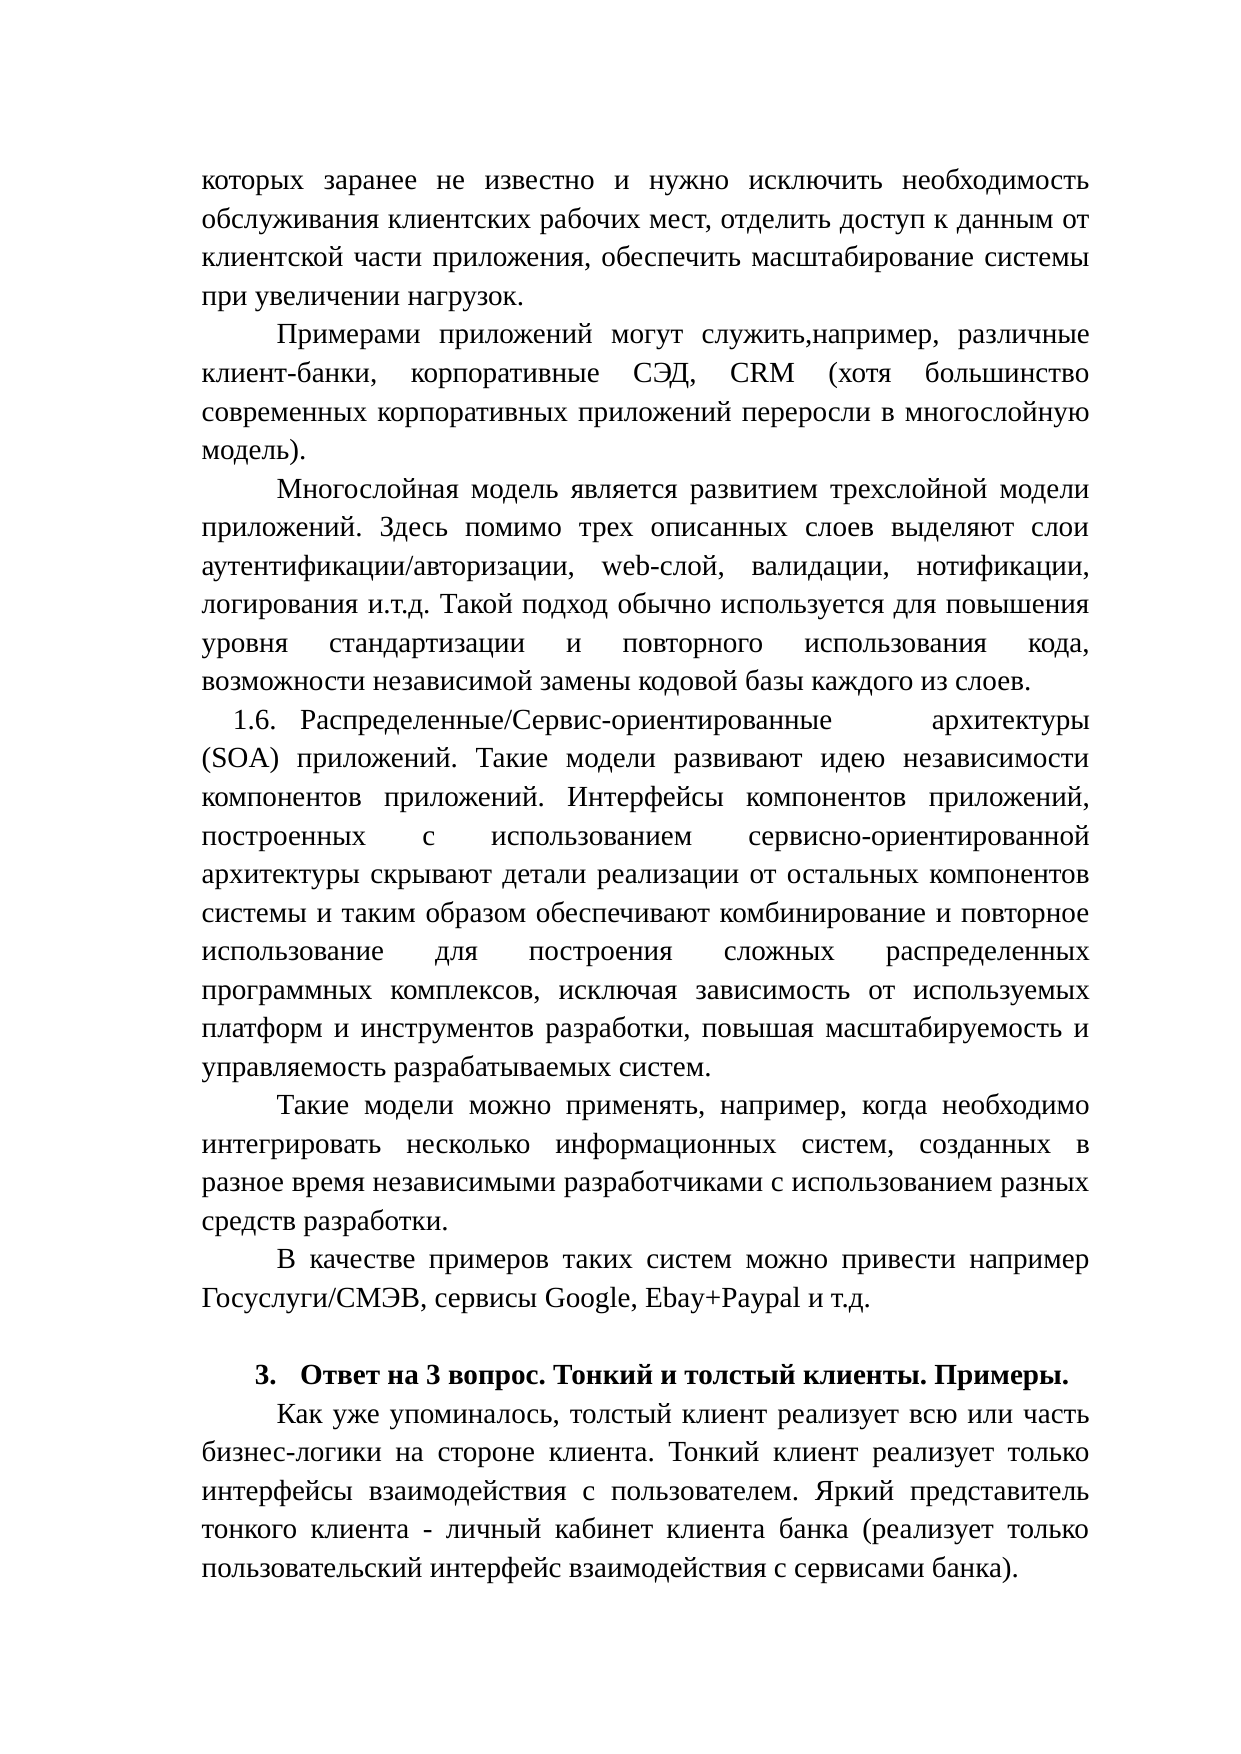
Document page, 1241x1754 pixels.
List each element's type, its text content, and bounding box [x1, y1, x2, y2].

list Распределенные/Сервис-ориентированные архитектуры (SOA) приложений. Такие модели развивают идею независимости компонентов приложений. Интерфейсы компонентов приложений, построенных с использованием сервисно-ориентированной архитектуры скрывают детали реализации от остальных компонентов системы и таким образом обеспечивают комбинирование и повторное использование для построения сложных распределенных программных комплексов, исключая зависимость от используемых платформ и инструментов разработки, повышая масштабируемость и управляемость разрабатываемых систем. [189, 689, 1103, 1075]
text Многослойная модель является развитием трехслойной модели приложений. Здесь помимо трех описанных слоев выделяют слои аутентификации/авторизации, web-слой, валидации, нотификации, логирования и.т.д. Такой подход обычно используется для повышения уровня стандартизации и повторного использования кода, возможности независимой замены кодовой базы каждого из слоев. [189, 458, 1103, 689]
list Ответ на 3 вопрос. Тонкий и толстый клиенты. Примеры. [189, 1345, 1103, 1383]
text которых заранее не известно и нужно исключить необходимость обслуживания клиентских рабочих мест, отделить доступ к данным от клиентской части приложения, обеспечить масштабирование системы при увеличении нагрузок. [189, 150, 1103, 304]
text Примерами приложений могут служить,например, различные клиент-банки, корпоративные СЭД, CRM (хотя большинство современных корпоративных приложений переросли в многослойную модель). [189, 304, 1103, 458]
text Такие модели можно применять, например, когда необходимо интегрировать несколько информационных систем, созданных в разное время независимыми разработчиками с использованием разных средств разработки. [189, 1075, 1103, 1229]
text Как уже упоминалось, толстый клиент реализует всю или часть бизнес-логики на стороне клиента. Тонкий клиент реализует только интерфейсы взаимодействия с пользователем. Яркий представитель тонкого клиента - личный кабинет клиента банка (реализует только пользовательский интерфейс взаимодействия с сервисами банка). [189, 1383, 1103, 1596]
text В качестве примеров таких систем можно привести например Госуслуги/СМЭВ, сервисы Google, Ebay+Paypal и т.д. [189, 1229, 1103, 1314]
